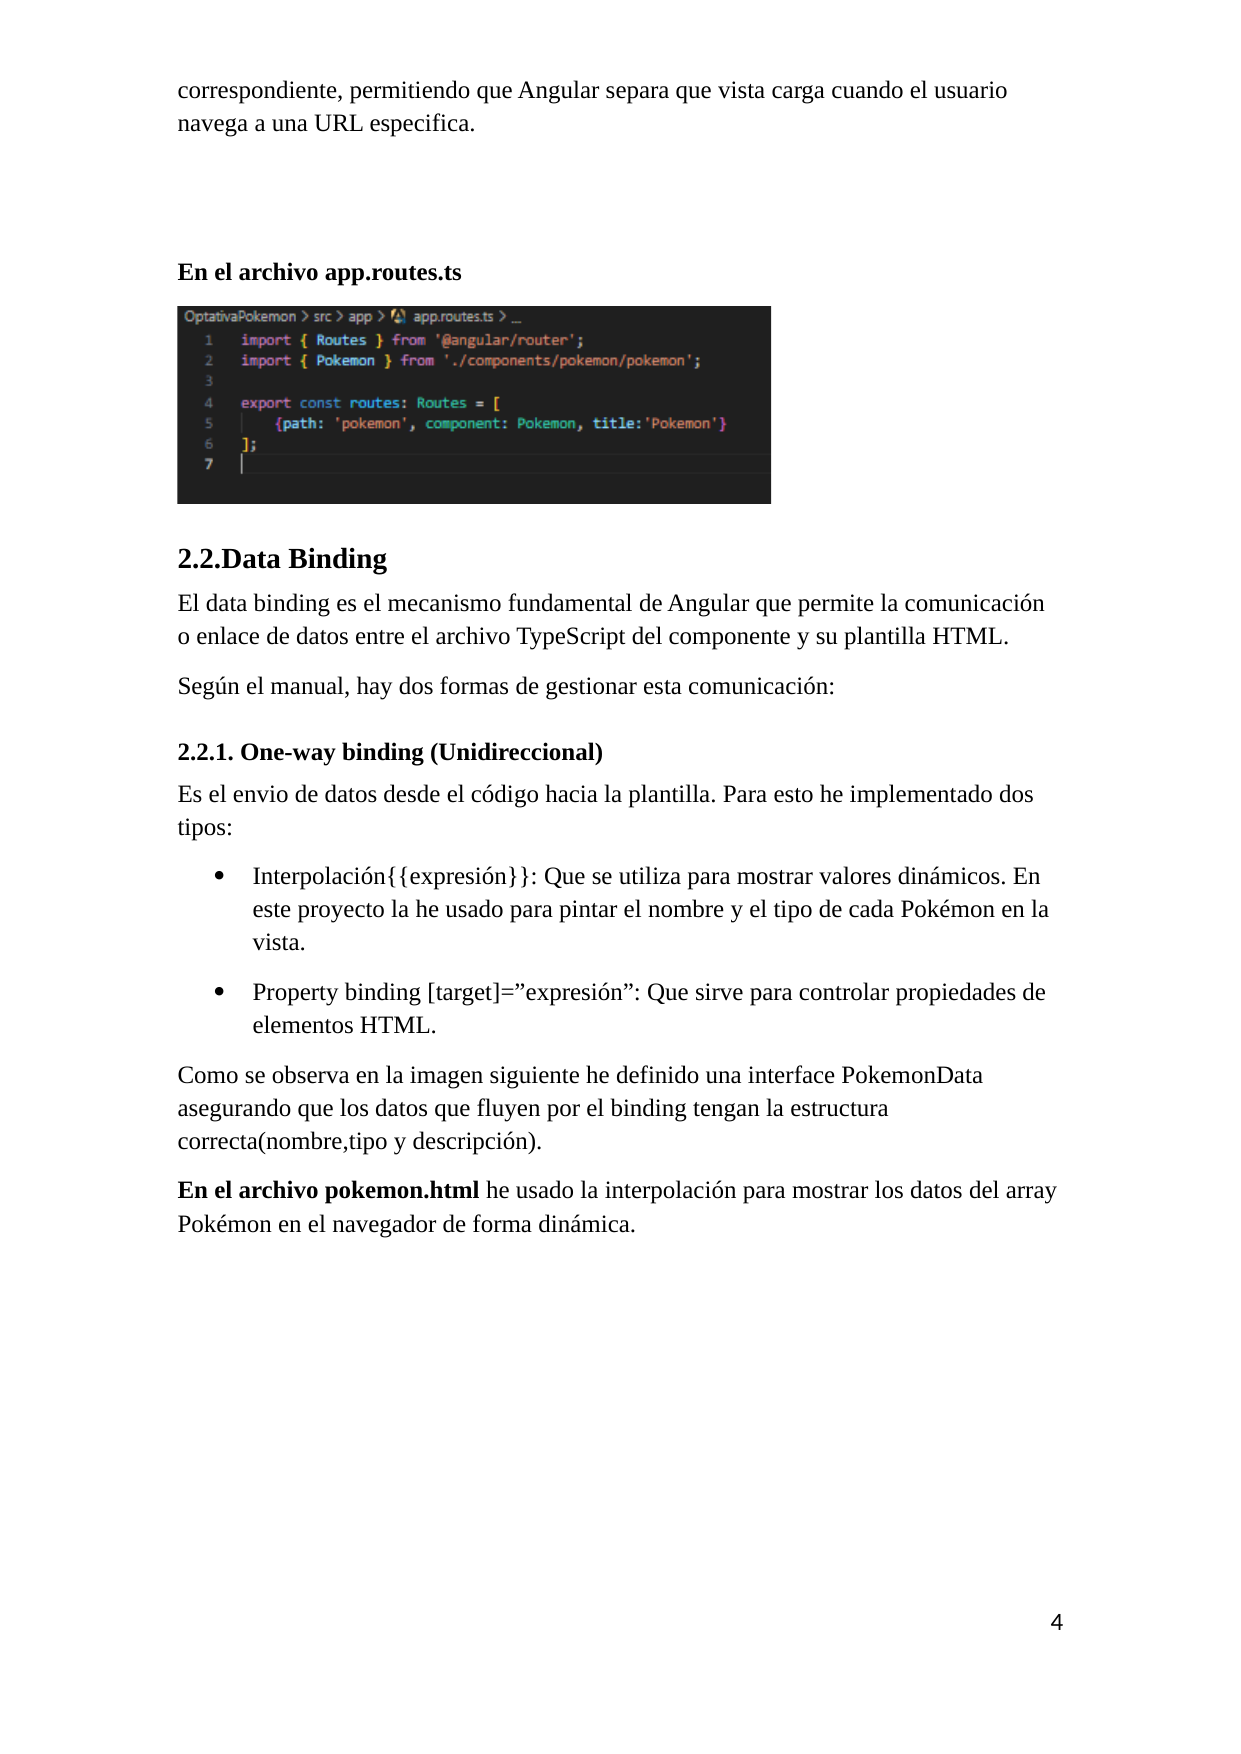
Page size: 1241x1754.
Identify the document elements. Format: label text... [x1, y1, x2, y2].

text En el archivo pokemon.html he usado la interpolación para mostrar los datos del array Pokémon en el navegador de forma dinámica. [177, 1176, 1063, 1237]
text correspondiente, permitiendo que Angular separa que vista carga cuando el usuario navega a una URL especifica. [177, 75, 1063, 137]
text En el archivo app.routes.ts [177, 257, 1063, 286]
subtitle 2.2.Data Binding [177, 541, 1063, 575]
text Es el envio de datos desde el código hacia la plantilla. Para esto he implementado dos tipos: [177, 779, 1063, 841]
text El data binding es el mecanismo fundamental de Angular que permite la comunicación o enlace de datos entre el archivo TypeScript del componente y su plantilla HTML. [177, 588, 1063, 650]
list Interpolación{{expresión}}: Que se utiliza para mostrar valores dinámicos. En este proyecto la he usado para pintar el nombre y el tipo de cada Pokémon en la vista. [215, 861, 1063, 956]
list Property binding [target]=”expresión”: Que sirve para controlar propiedades de elementos HTML. [215, 977, 1063, 1039]
subtitle 2.2.1. One-way binding (Unidireccional) [177, 737, 1063, 766]
text Según el manual, hay dos formas de gestionar esta comunicación: [177, 671, 1063, 700]
text Como se observa en la imagen siguiente he definido una interface PokemonData asegurando que los datos que fluyen por el binding tengan la estructura correcta(nombre,tipo y descripción). [177, 1060, 1063, 1155]
